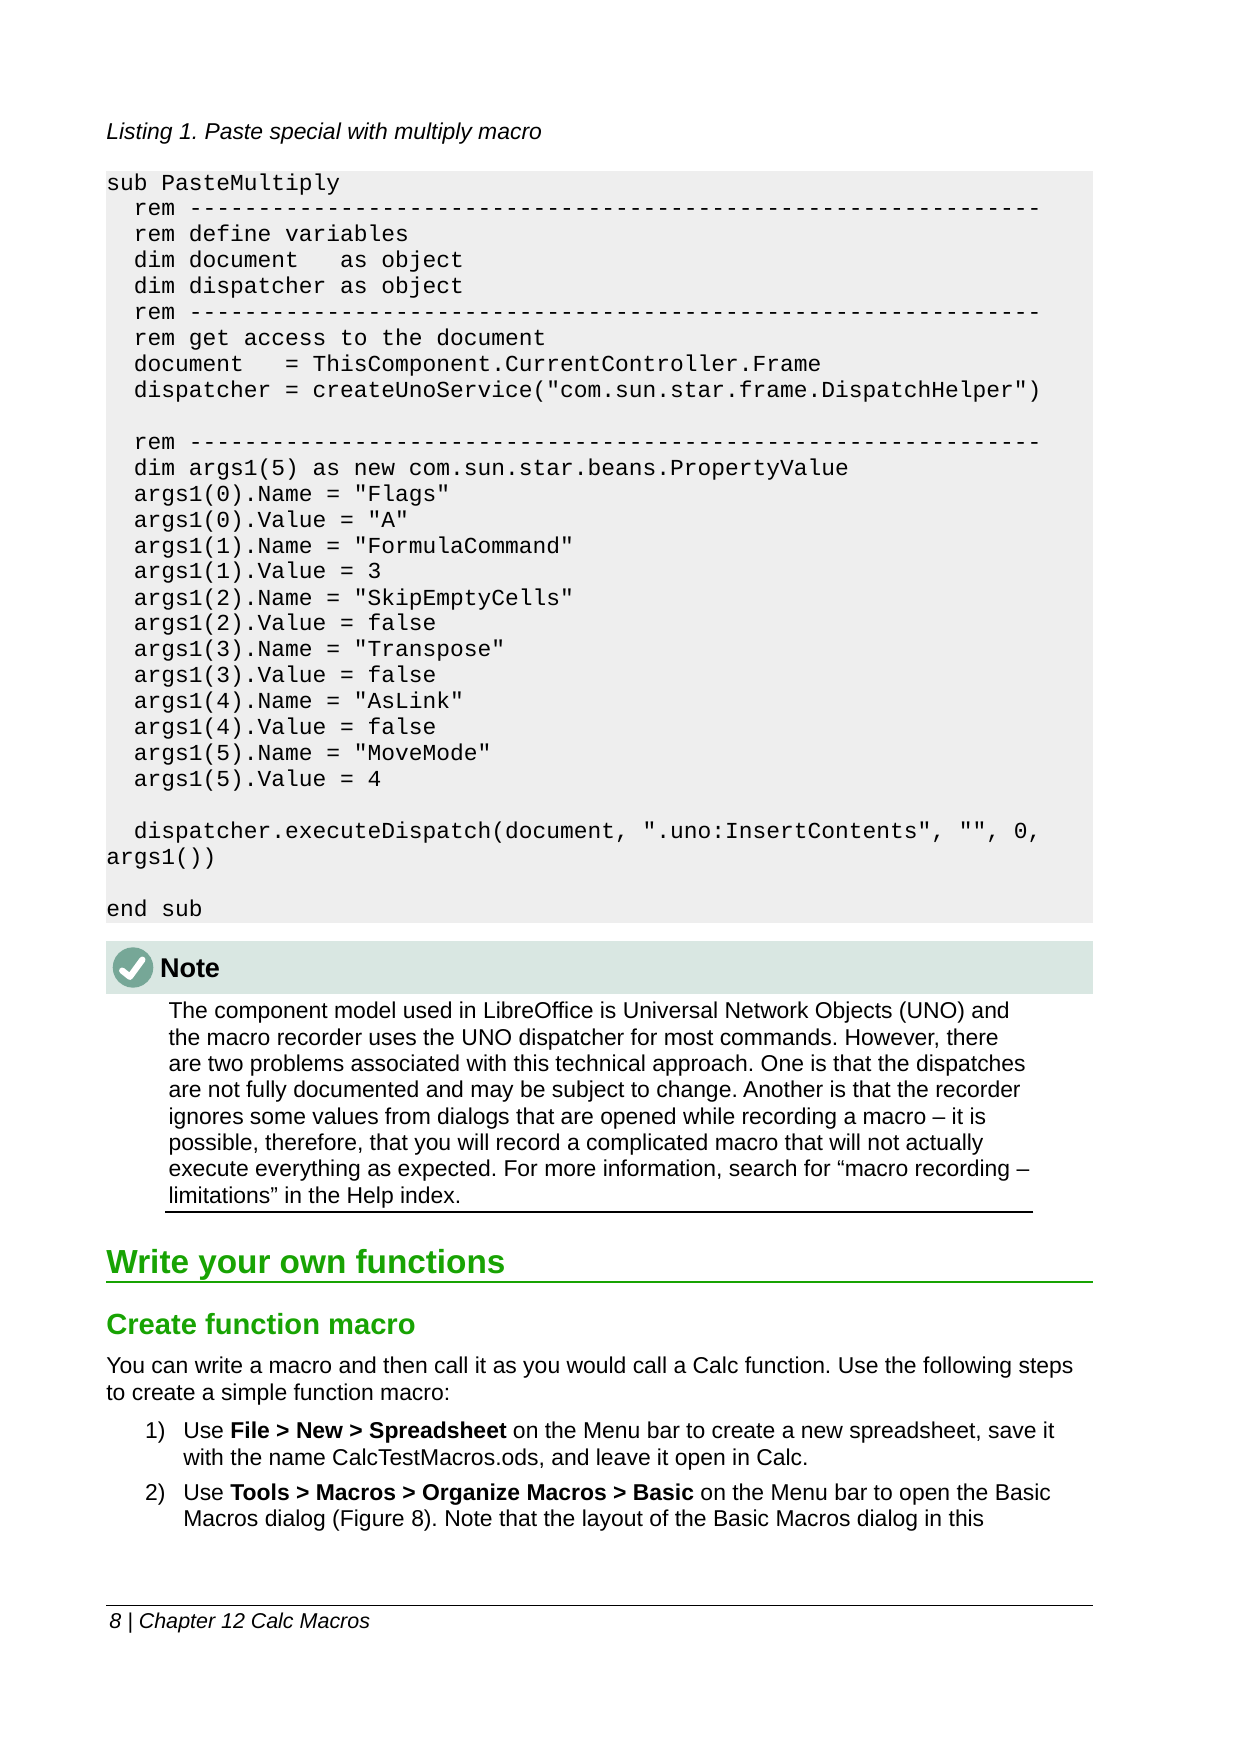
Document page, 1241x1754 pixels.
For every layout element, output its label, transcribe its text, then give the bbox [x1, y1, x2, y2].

text Listing 1. Paste special with multiply macro [106, 118, 1093, 144]
list You can write a macro and then call it as you would call a Calc function. Use the following steps to create a simple function macro: [106, 1352, 1093, 1405]
list Use Tools > Macros > Organize Macros > Basic on the Menu bar to open the Basic Macros dialog (Figure 8). Note that the layout of the Basic Macros dialog in this [165, 1479, 1093, 1532]
subtitle Create function macro [106, 1307, 1093, 1340]
list Use File > New > Spreadsheet on the Menu bar to create a new spreadsheet, save it with the name CalcTestMacros.ods, and leave it open in Calc. [165, 1417, 1093, 1470]
text sub PasteMultiply rem -------------------------------------------------------------- rem define variables dim document as object dim dispatcher as object rem -------------------------------------------------------------- rem get access to the document document = ThisComponent.CurrentController.Frame dispatcher = createUnoService("com.sun.star.frame.DispatchHelper") rem -------------------------------------------------------------- dim args1(5) as new com.sun.star.beans.PropertyValue args1(0).Name = "Flags" args1(0).Value = "A" args1(1).Name = "FormulaCommand" args1(1).Value = 3 args1(2).Name = "SkipEmptyCells" args1(2).Value = false args1(3).Name = "Transpose" args1(3).Value = false args1(4).Name = "AsLink" args1(4).Value = false args1(5).Name = "MoveMode" args1(5).Value = 4 dispatcher.executeDispatch(document, ".uno:InsertContents", "", 0, args1()) end sub [106, 171, 1093, 923]
subtitle Note [106, 941, 1093, 994]
subtitle Write your own functions [106, 1243, 1093, 1281]
text The component model used in LibreOffice is Universal Network Objects (UNO) and the macro recorder uses the UNO dispatcher for most commands. However, there are two problems associated with this technical approach. One is that the dispatches are not fully documented and may be subject to change. Another is that the recorder ignores some values from dialogs that are opened while recording a macro – it is possible, therefore, that you will record a complicated macro that will not actually execute everything as expected. For more information, search for “macro recording – limitations” in the Help index. [165, 994, 1033, 1211]
